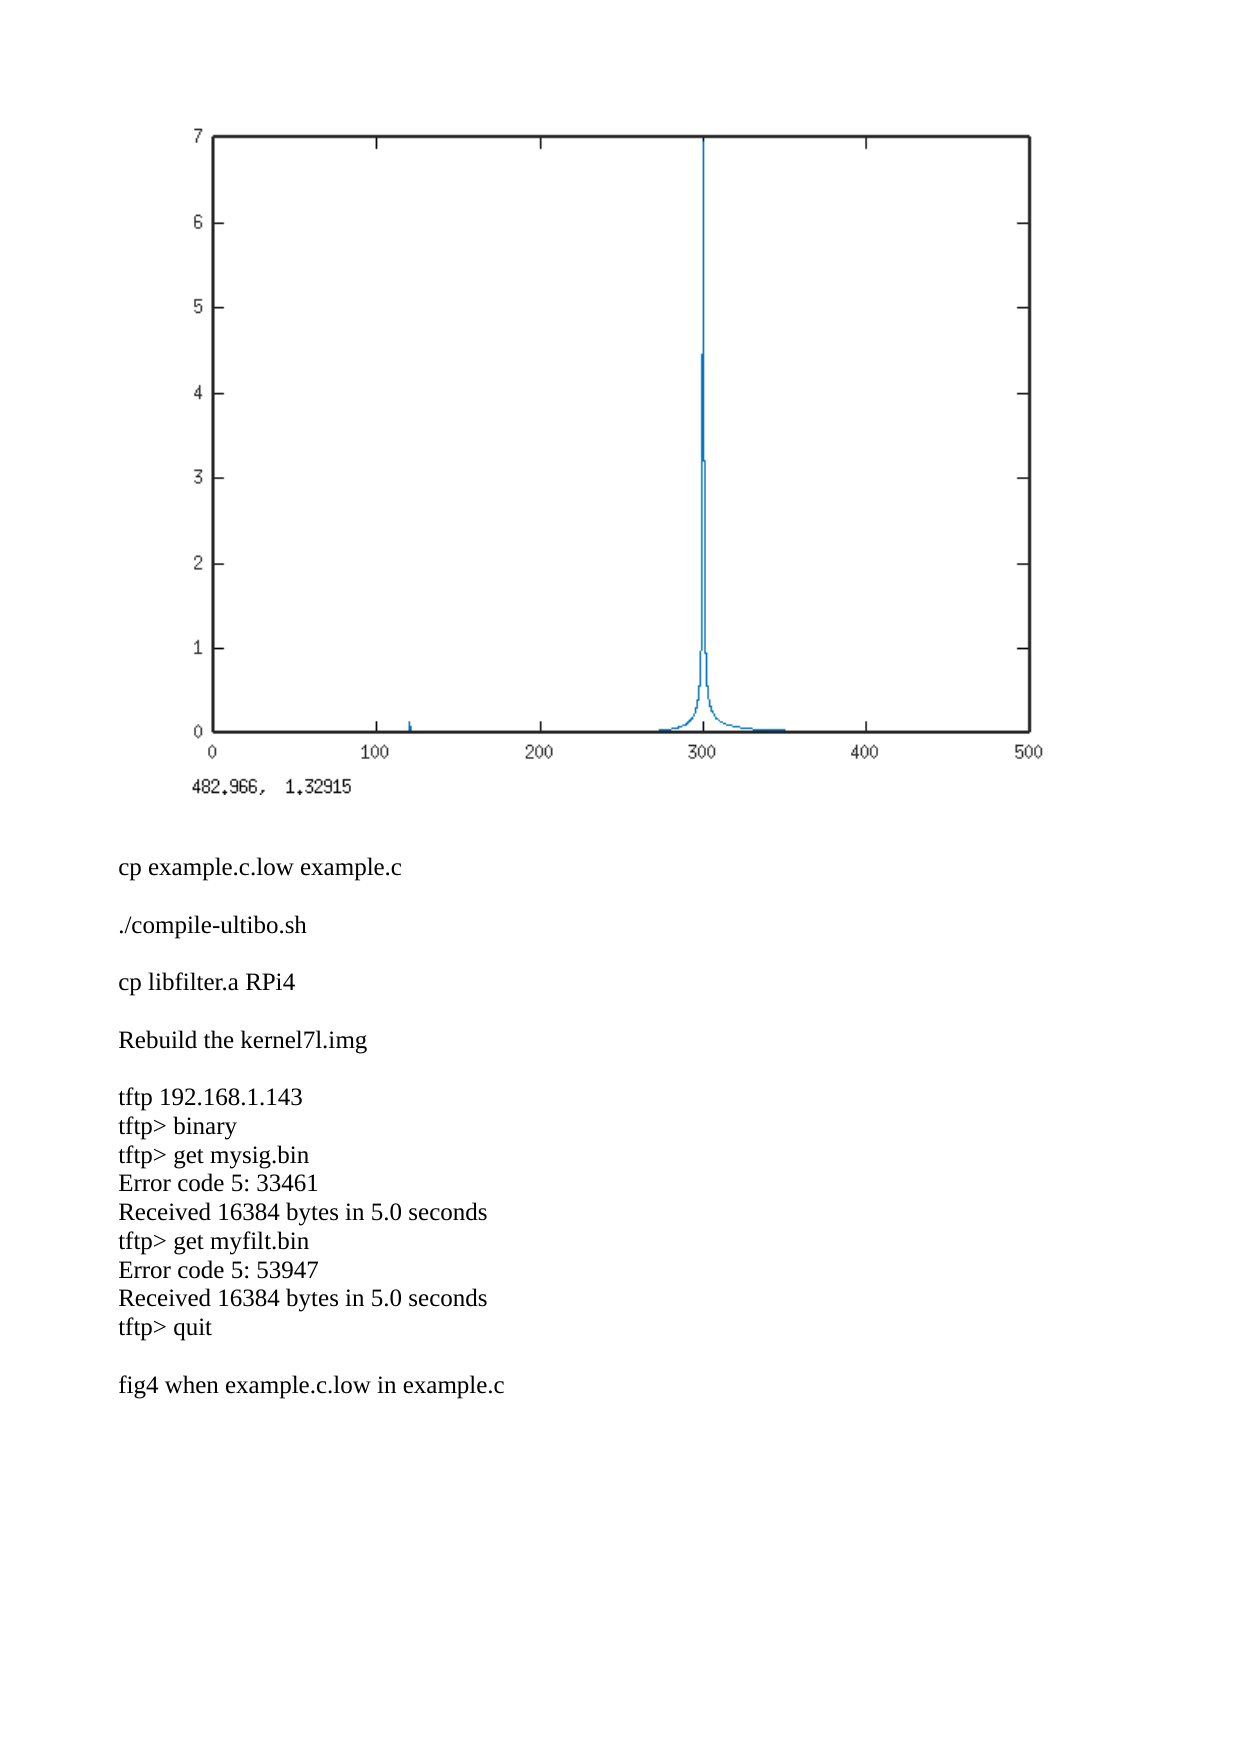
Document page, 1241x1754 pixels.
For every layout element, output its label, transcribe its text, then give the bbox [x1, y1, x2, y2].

text tftp> quit [118, 1312, 1122, 1341]
text fig4 when example.c.low in example.c [118, 1370, 1122, 1398]
text Rebuild the kernel7l.img [118, 1025, 1122, 1053]
text tftp 192.168.1.143 [118, 1082, 1122, 1111]
text tftp> get myfilt.bin [118, 1226, 1122, 1255]
text Received 16384 bytes in 5.0 seconds [118, 1197, 1122, 1226]
text Error code 5: 33461 [118, 1168, 1122, 1197]
text cp libfilter.a RPi4 [118, 967, 1122, 996]
text cp example.c.low example.c [118, 852, 1122, 881]
text ./compile-ultibo.sh [118, 910, 1122, 938]
text tftp> get mysig.bin [118, 1140, 1122, 1168]
text Error code 5: 53947 [118, 1255, 1122, 1283]
text Received 16384 bytes in 5.0 seconds [118, 1283, 1122, 1312]
picture [182, 118, 1058, 795]
text tftp> binary [118, 1111, 1122, 1140]
